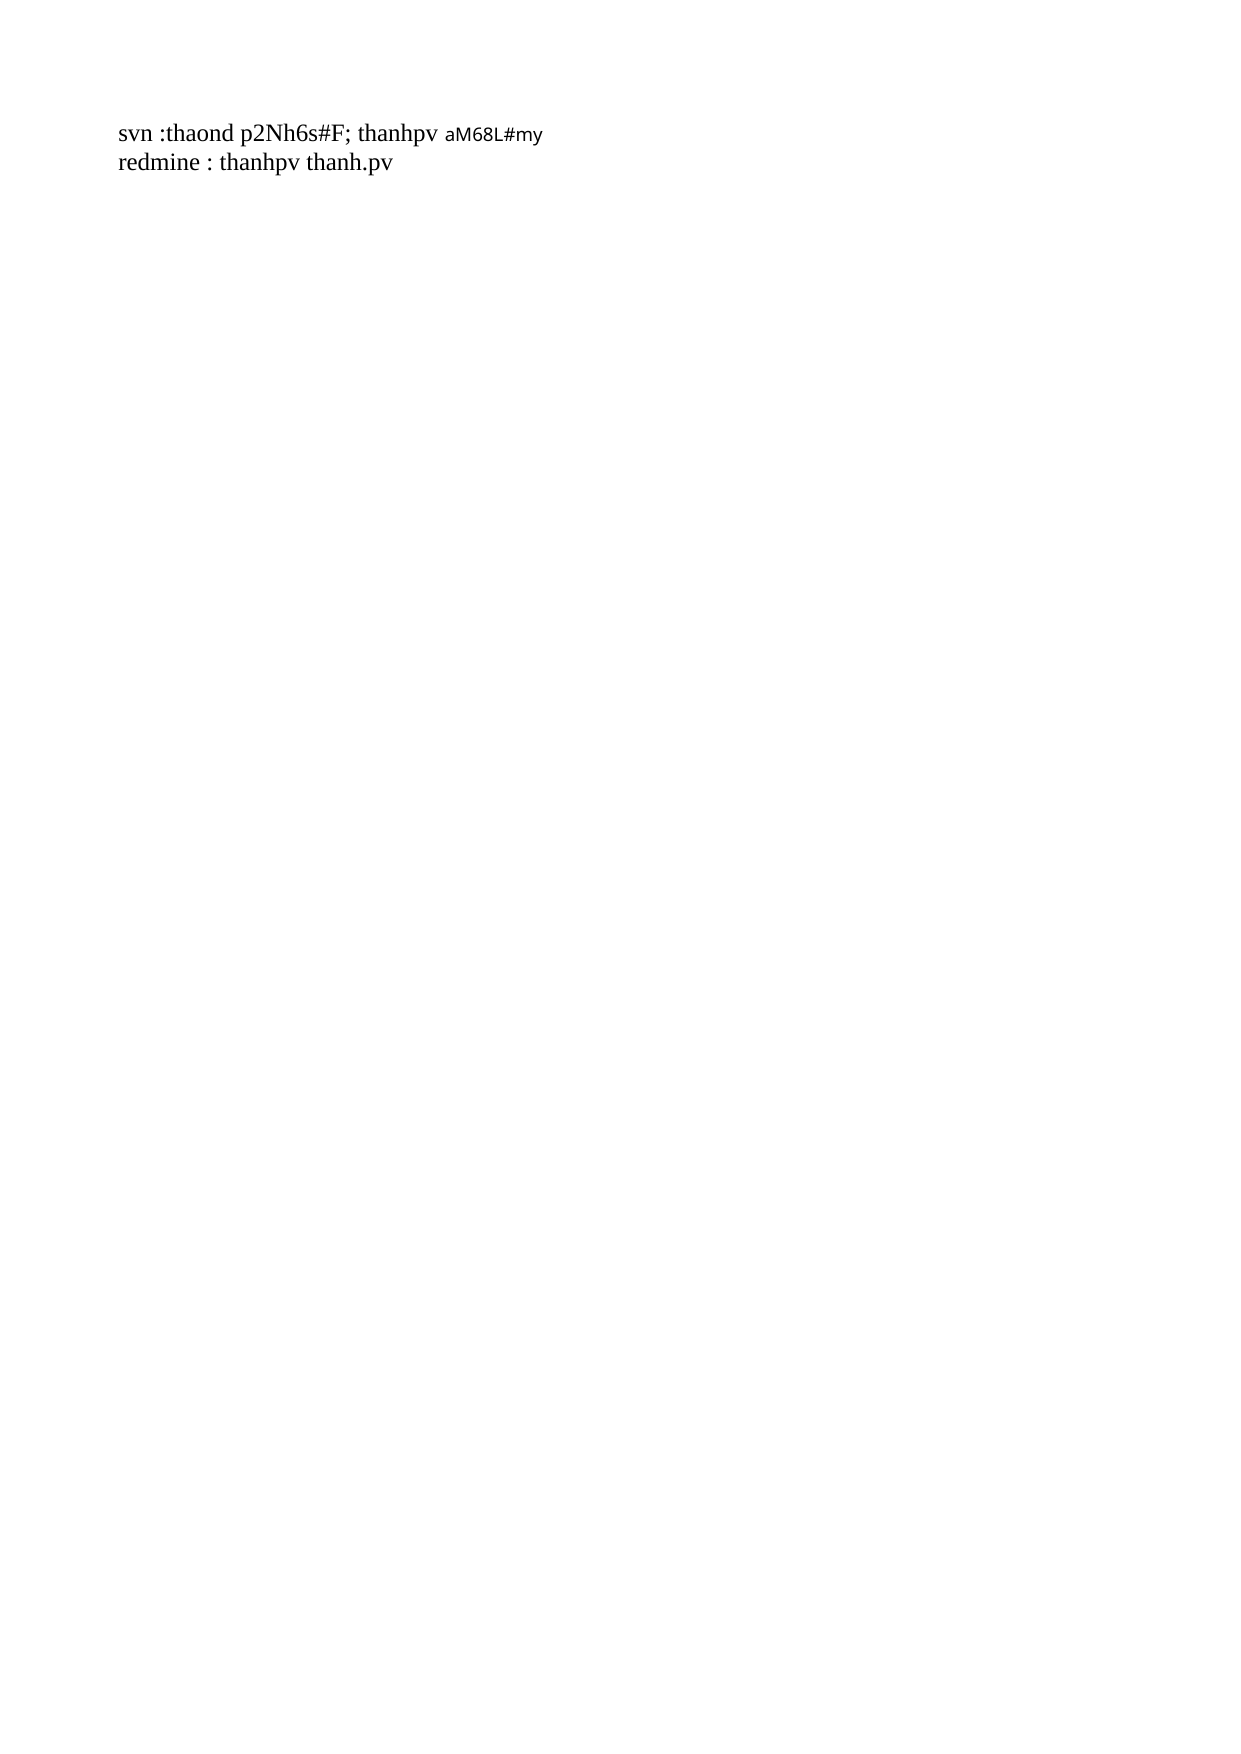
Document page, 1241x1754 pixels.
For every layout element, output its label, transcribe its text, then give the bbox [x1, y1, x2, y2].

text svn :thaond p2Nh6s#F; thanhpv aM68L#my [118, 118, 1122, 147]
text redmine : thanhpv thanh.pv [118, 147, 1122, 176]
